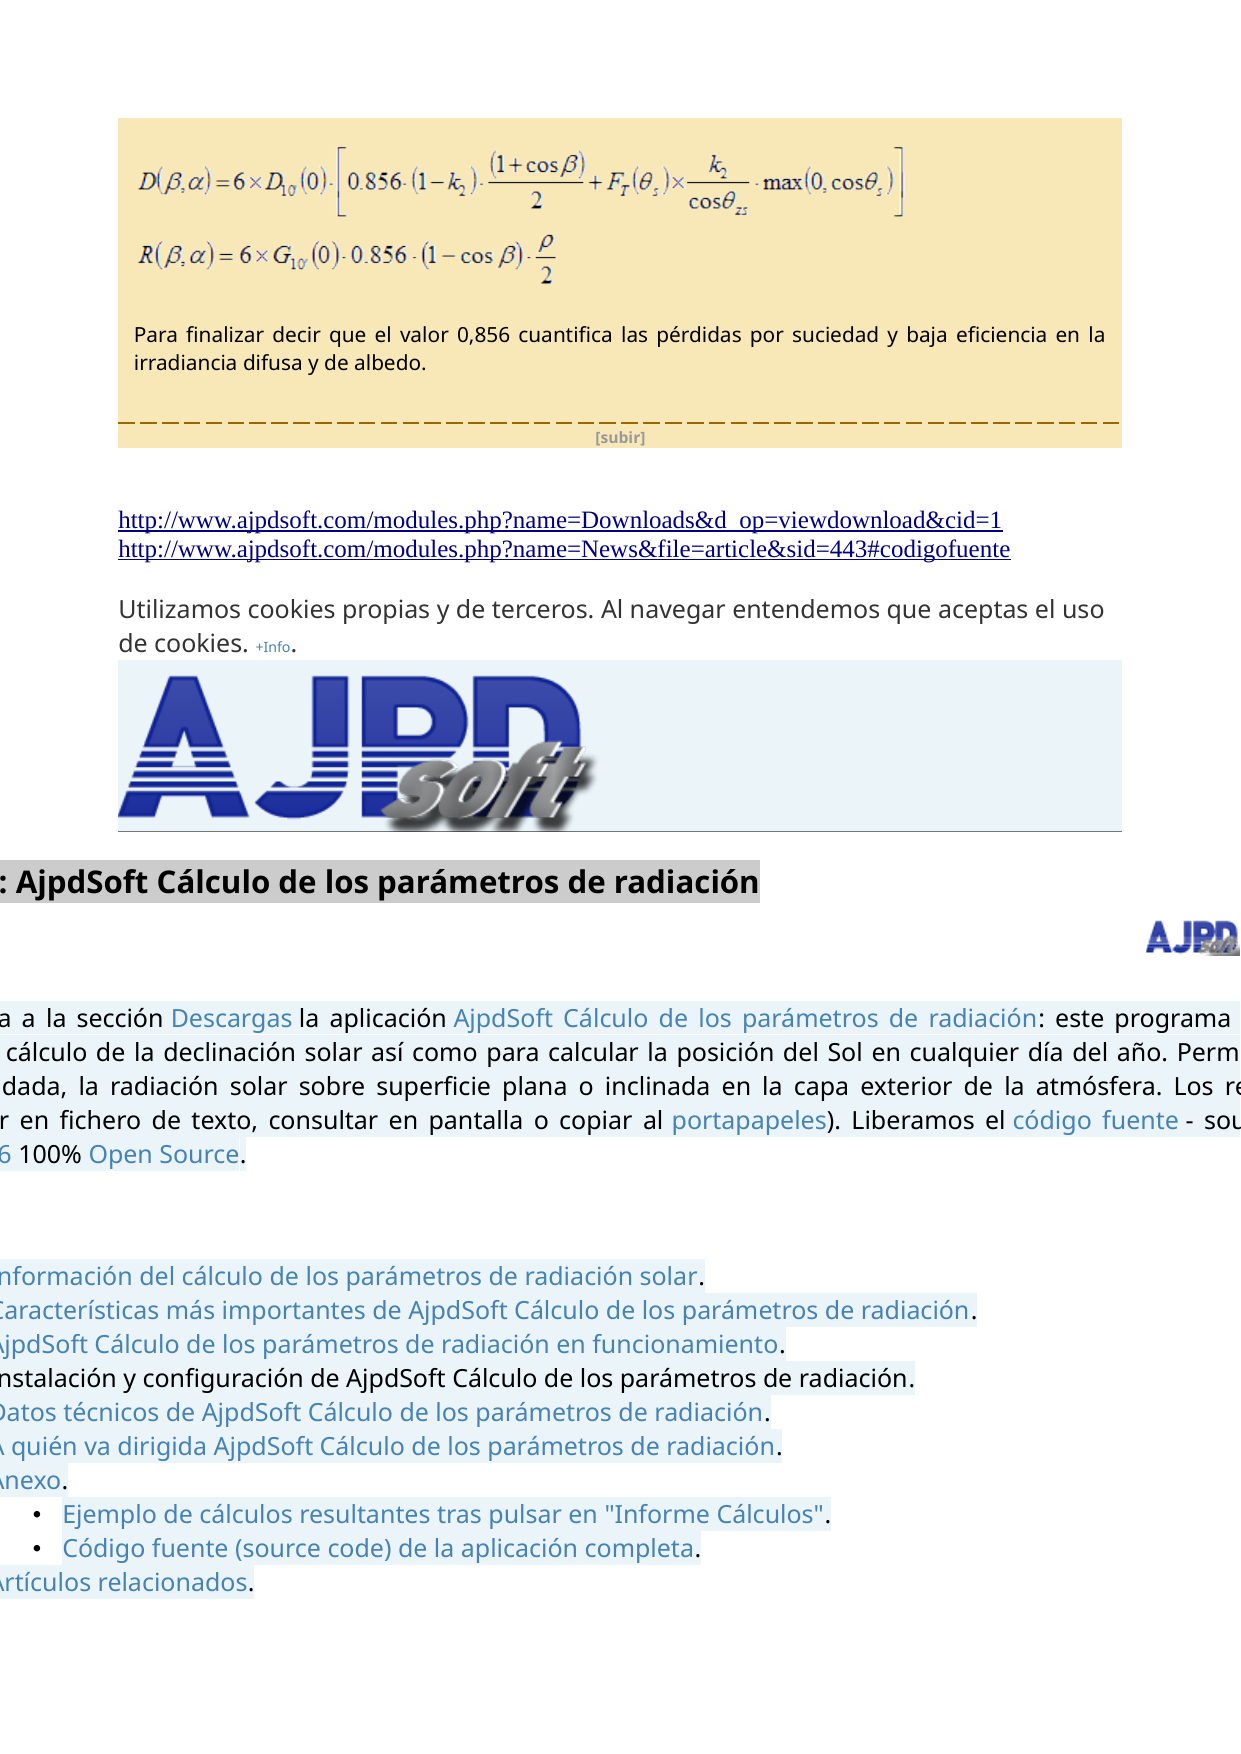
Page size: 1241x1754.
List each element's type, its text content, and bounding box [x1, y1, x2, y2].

text http://www.ajpdsoft.com/modules.php?name=News&file=article&sid=443#codigofuente [118, 534, 1122, 563]
table_header [600, 660, 1122, 831]
table_header Para poder definir la radiación global hay que conocer previamente, cada una de sus componentes: - Radiación Directa (B) - Radiación Difusa (D) - Radiación Albedo (R) A la suma de estas tres componentes se le llama Radiación Global (G). Para realizar el procedimiento de cálculo de la radiación sobre la superficie inclinada cada día del mes en estudio, se calculan los siguientes parámetros: Declinación solar en radianes; siendo d, el día central de cada mes: Distancia sol – tierra: Ángulo de puesta de sol en radianes: HIRRADIACIÓN EXTRATERRESTRE SOBRE UNA SUPERFICIE HORIZONTAL: Para calcular las distintas componentes de la radiación solar es necesario conocer la irradiación sobre superficie horizontal extraterrestre. La irradiación a lo largo de un día se expresa como: Donde B0 = 1367 W/m2 es una constantete solar. RADIACIÓN GLOBAL HORIZONTAL: La determinación de la radiación global se aborda a partir del cálculo de la radiación horizontal directa y difusa, tomando los datos de partida Gdm(0), el índice de claridad (KT) y la fracción difusa (KD). Se define el índice de claridad (KT) como la relación entre la radiación global y la radiación extraterrestre: Por otra parte Page propuso, para valores diarios medios mensuales la relación entre la fracción difusa de la radiación sobre superficie inclinada y el índice de claridad: La correlación entre la irradiancia horizontal (Gd(0)) y la fracción difusa (Kd(0)), se expresa: IRRADIANCIA HORARIA A PARTIR DE LA RADIACIÓN DIARIA: A partir de los valores diarios medios de radiación directa y difusa, se pueden obtener valores horarios medios de radiación directa y difusa, gracias a unos factores de conversión puestos de manifiesto por Lui y Jordan. Estos factores se expresan de la siguiente forma: Siendo T la longitud del día, y dado que los datos son tomados en intervalos de diez minutos, T =144) Los motivos por los que se ha elegido una escala temporal de diez minutos son que dicha escala genera un buen compromiso entre resolución y tiempo de cálculo y que coincide con el período de almacenamiento recomendado por el JRC de los parámetros registrados en la monitorización analítica de los SFCR. A su vez las componentes de la radiación global y difusa se expresan: RADIACIÓN SOBRE SUPERFICIE ARBRITARIAMENTE ORIENTADA: Dado que la mayoría de los receptores solares trabajan con cierta inclinación, es necesario abordar los cálculos de las diferentes componentes de la irradiación horaria sobre superficie inclinada. Conociendo las componentes de la radiación solar sobre superficie horizontal, se pueden calcular las componentes de la radiación sobre superficie inclinada. Para ello se ha de tratar por separado cada una de sus componentes, la irradiancia Directa B(b,a), la Difusa D(b,a) y la de Albedo R(b,a). A partir de estas componentes sólo hay que sumarlas para obtener la irradiancia global G(b,a). La irradiancia directa se calcula a partir de la irradiancia directa sobre superficie horizontal. siendo: : la distancia cenital o ángulo formado por la normal a la superficie y el radiovector Sol – Tierra en ese punto (radianes) y : el ángulo de incidencia solar o ángulo normal a la superficie y el radiovector Sol – Tierra en ese punto (radianes). La irradiancia difusa sobre superficie inclinada está relacionada con la distribución de la radiancia sobre la esfera celeste. Otros factores que influyen son la latitud del lugar (f), los ángulos de acimut (a) e inclinación de la superficie, así como la existencia de nubes en el cielo. Este tipo de radiación es muy variable por lo que para su cálculo exacto sobre superficie inclinada, es necesario el conocimiento previo de la distribución de la irradiancia del cielo. El modelo utilizado para aproximar el cálculo es el siguiente: La irradiancia de Albedo, tiene una contribución muy pequeña y se puede calcular por la fórmula: considerando la reflectividad del suelo es r = 0,2 Apartir de estas tres componentes la radiación global se define como: EFECTOS DEL ANGULO DE INCIDENCIA: La transmitancia de los materiales depende del ángulo de incidencia de la radiación, por lo que la eficiencia de éstos se ve afectada por la posición relativa de su superficie con respecto del Sol. A cada ángulo de incidencia se asocia una cierta pérdida por reflexión. También, la suciedad y la baja eficiencia de los módulos con bajas irradiancias son causas de la reducción de la irradiancia directa y difusa que incide sobre el módulo fotovoltaico, debido a las pérdidas por Fresnel. Esta reducción viene cuantificado por el factor de transmitancia definido: Y el coeficiente de anisotropía que se define como: Así las componentes de la radiación se ven modificadas de la manera siguiente: Para finalizar decir que el valor 0,856 cuantifica las pérdidas por suciedad y baja eficiencia en la irradiancia difusa y de albedo. [118, 118, 1122, 422]
table_header Delphi: AjpdSoft Cálculo de los parámetros de radiación Añadida a la sección Descargas la aplicación AjpdSoft Cálculo de los parámetros de radiación: este programa ha sido desarrollado para el cálculo de la declinación solar así como para calcular la posición del Sol en cualquier día del año. Permite calcular, para una latitud dada, la radiación solar sobre superficie plana o inclinada en la capa exterior de la atmósfera. Los resultados se pueden guardar en fichero de texto, consultar en pantalla o copiar al portapapeles). Liberamos el código fuente - source code en Borland Delphi 6 100% Open Source. Información del cálculo de los parámetros de radiación solar. Características más importantes de AjpdSoft Cálculo de los parámetros de radiación. AjpdSoft Cálculo de los parámetros de radiación en funcionamiento. Instalación y configuración de AjpdSoft Cálculo de los parámetros de radiación. Datos técnicos de AjpdSoft Cálculo de los parámetros de radiación. A quién va dirigida AjpdSoft Cálculo de los parámetros de radiación. Anexo. Ejemplo de cálculos resultantes tras pulsar en "Informe Cálculos". Código fuente (source code) de la aplicación completa. Artículos relacionados. Créditos. Información del cálculo de los parámetros de radiación solar Con el programa pueden obtener datos de radiación para cualquier día del año. Se ha de introducir la latitud del lugar del que se quieren obtener dichos datos, así como la inclinación de la superficie si es que la tuviera, y el día que del que se quiere obtener los resultados. Pulsando el botón Calcular una vez introducidos los datos se obtendrá la DECLINACIÓN SOLAR proveniente de la expresión propuesta por Spencer: De la posición del Sol, los datos obtenidos hacen referencia a la siguiente figura: α es la altura solar. Ψ es el azimut. θz es el ángulo cenital. W, es el ángulo solar y corresponde a la trayectoria del sol, 0º al mediodía. La hora del lugar será aproximadamente una hora más en verano y dos en invierno de la hora solar. La radiación solar en el espacio se mide en valor diario medio resultante de la expresión donde Isc es la constante solar y E0, la corrección de la órbita de la tierra: Con el programa también se obtiene el valor de radiación difusa a partir de datos mensuales de radiación global. El programa incluye los datos de tres localidades y se usa para ello el índice de transparencia diario, que relaciona estas radiaciones, (Kd=Gd/Ids) y se aplica la correlación del Método de Page: D/G=1.00-1.13Kd. Características más importantes de AjpdSoft Cálculo de los parámetros de radiación Aplicación de muy sencillo manejo, muy fácil e intuitiva, todas las opciones están en una misma ventana. La aplicación ha sido desarrollada en el lenguaje de programación Borland Delphi 6. No necesita instalación, es suficiente con ejecutar el fichero calculosradiacion.exe. Calcula la declinación solar, posición del Sol en cualquier día del año, calcula la radiación solar sobre superficie plana y sobre superficie inclinada. Muestra gráficas de los valores medios mensuales de radiación difusa y global de las localidades elegidas. Muestra los cálculos obtenidos en pantalla y permite guardarlos en fichero de texto. AjpdSoft Cálculo de los parámetros de radiación en funcionamiento Esta aplicación o programa informático permite calcular la declinación solar según la posición del Sol en cualquier día del año. Se obtiene así mismo para una latitud dada (gadros, minutos y segundos) la radiación solar sobre una superficie plana en la capa exterior de la atmósfera, medida en vatios hora por metro cuadrado. También puede calcular la radiación para una superficie inclinada (según los grados de inclinación). AjpdSoft Cálculo de los parámetros de radiación calcula, para una hora solar dada, la posición del sol según sus ángulos. La aplicación incluye los datos de los valores emdios mensuales de radiación difusa para tres localidades de las que se disponen datos de radiación global: Almería, Madrid y Santander. Calcula para estas localidades la componente difusa de dicha radiación, basado en el Método de Page, y en función de la radiación total que se recibe para esas localidades, de donde dichas radiaciones extraterrestres se han calculado con el propio programa. En primer lugar, para introducir los datos conocidos marcaremos el chec "Introducir Datos", introduciremos latitud norte (que la aplicación podrá calcular automáticamente en función de los grados, minutos y segundos), los grados de inclinación, el día del año (podremos obtener los días automáticamente para determinadas fechas: Solsticio de Verano: el 21 de junio (día 172 en fecha juliana). Equinoccio de Otoño: el 23 de septiembre (día 266 en fecha juliana). Solsticio de Invierno: el 21 de diciembre (día 355 en fecha juliana). Equinoccio de Primavera: el 31 de marzo (día 80 en fecha juliana). O bien pulsamos los botones para cada uno de estos días del año o bien pulsamos en el desplegable del calendario y seleccionamos el día que deseemos, pulsaremos el botón "Añadir Fecha Indicada" para calcular el día del año de la fecha indicada (fecha juliana). Una vez introducidos los datos conocidos pulsaremos "Calcular" para que la aplicación realice los cálculos automáticos de: declinación en grados, altura solar al mediodía, ángulo cenital, ángulo de salida del sol, salida para superficie inclinada, amanecer, duración del día, anochecer, radiación solar diaria extraterreste (Mh/m2), radiación diaria sobre la superficie inclinada (Wh/m2): Seleccionando en "Valores demdios mensuales de radiación difusa" la localidad (Almería, Madrid o Santander) y pulsando en "Hallar" la aplicación calculará los valores medios de radiación difusa por cada mes: Pulsando el botón "Mostrar gráfica" podremos ver una gráfica comparativa de según los distintos valores de radiación media mensual tanto global cómo difusa por localidad: La aplicación permite exportar el gráfico a bmp (imagen), mostrar una vista previa para seleccionar las opciones antes de la impresión (impresora, márgenes, posición, etc.) o imprimirlo directamente en la impresora predeterminada. En "Posición del Sol", introduciendo la hora, los minutos y los segundos, la aplicación calculará el ángulo horario, el azimut y la altura solar: Pulsando en el botón "Informe Cálculos" podremos ver los cálculos realizados en el cuadro de texto para copiarlos al portapapeles o bien, pulsando en el botón "Guardar Informe" podremos guardarlos en fichero de texto: Seleccionando una carpeta y un nombre de fichero se guardarán los datos de los cálculos de radiación: Ejemplo de cálculos resultantes tras pulsar en "Informe Cálculos". Instalación y configuración de AjpdSoft Cálculo de los parámetros de radiación Podéis descargar el programa con el código fuente (freeware, gratuito) desde esta URL: Descarga gratuita (freeware) de AjpdSoft Cálculo de los parámetros de radiación Para el correcto funcionamiento sólo es necesario el fichero calculosradiacion.exe, el resto de ficheros corresponden al código fuente y no son necesarios para su ejecución. La aplicación no necesita instalación, el fichero calculosradiacion.exe se puede ejecutar directamente. Datos técnicos de AjpdSoft Cálculo de los parámetros de radiación Esta aplicación ha sido desarrollada en el lenguaje de programación Borland Delphi 6. Guarda los cálculos realizados en un fichero de texto plano sin formato (txt). Si eres desarrollador de software y te has registrado en nuestra web (si aún no te has registrado puedes hacerlo desde aquí gratuitamente) puedes descargar el código fuente 100% Open Source (completo y totalmente gratuito) en Borland (ahora Codegear) Delphi 6: AjpdSoft Cálculo de los parámetros de radiación (Código fuente Open Source en Borland Delphi 6) AjpdSoft Cálculo de los parámetros de radiación ha sido testeada y funciona correctamente en equipos con sistemas operativos: Windows 98, Windows XP, Windows 2000 Server, Windows Server 2003, Windows Vista y Windows Seven (7). A quién va dirigida AjpdSoft Cálculo de los parámetros de radiación La aplicación va dirigida a ingenieros y trabajadores que quieran montar placas solares, permite calcular determinados parámetros útiles para el correcto montaje de las placas solares. Anexo Ejemplo de cálculos resultantes tras pulsar en "Informe Cálculos": IMFORME DE CÁLCULOS: FECHA: 25/12/2009 Número de día del año: 359 Latitud del lugar: 3.06806 Grados Latitud Norte Superficie plana y superficie inclinada 2 grados Declinación del día -23.398 grados ALTURA SOLAR AL MEDIODIA: 63.534 GRADOS Ángulo cenital: 26.466 grados ÁNGULO DE SALIDA DEL SOL: 88.671 GRADOS Salida sol para superfie inclinada: 88.671 grados AMANECER: 6.09 Horas antes del mediodía DURACIÓN DEL DÍA: 11.82 Horas ANOCHECER: 17.91 Horas desde el mediodía Radiación solar diaria extraterrestre de 9530.39 Wh/m2 Radiación solar diaria extraterrestre sobre superficie inclinada de 9774.15 Wh/m2 Código fuente (source code) de la aplicación completa: unit radiacion; {$R WinXP.res} interface uses Windows, Messages, SysUtils, Variants, Classes, Graphics, Controls, Forms, Dialogs,shellapi, StdCtrls, ComCtrls, Buttons, dateutils, ExtCtrls, Math, jpeg, series, ThemeMgr; type TF_Radiacion = class(TForm) Notas: TPageControl; TabSheet1: TTabSheet; TabSheet2: TTabSheet; gb_Radiacion: TGroupBox; Label1: TLabel; Label2: TLabel; Label3: TLabel; Label4: TLabel; Label5: TLabel; Label6: TLabel; Label7: TLabel; Label9: TLabel; Label10: TLabel; Label11: TLabel; Label12: TLabel; Label13: TLabel; Label14: TLabel; Label15: TLabel; Label8: TLabel; Label16: TLabel; E_1: TEdit; E_2: TEdit; E_3: TEdit; E_4: TEdit; E_5: TEdit; E_6: TEdit; E_12: TEdit; E_11: TEdit; E_10: TEdit; E_9: TEdit; E_8: TEdit; E_7: TEdit; E_24: TEdit; E_23: TEdit; E_22: TEdit; E_21: TEdit; E_20: TEdit; E_19: TEdit; RB_almeria: TRadioButton; RB_madrid: TRadioButton; RB_santander: TRadioButton; Button1: TButton; E_18: TEdit; E_17: TEdit; E_16: TEdit; E_15: TEdit; E_14: TEdit; E_13: TEdit; B_informe: TButton; B_Guardar: TButton; B_salir: TButton; M_resultados: TMemo; GB_datos: TGroupBox; B_calcular: TButton; P_fecha: TPanel; L_dia: TLabel; E_numeroDedia: TEdit; DTP_fecha: TDateTimePicker; B_anadirFecha: TButton; B_solsticioVerano: TButton; B_equinoccioOtono: TButton; B_SolsticioInvierno: TButton; B_EquinoccioPrimavera: TButton; P_latitud: TPanel; LE_Latitud: TLabeledEdit; LE_grados: TLabeledEdit; LE_minutos: TLabeledEdit; LE_Segundos: TLabeledEdit; CB_grados: TCheckBox; B_convertirLatitud: TButton; LE_Inclinacion: TLabeledEdit; CB_datos: TCheckBox; P_resultados: TGroupBox; L_alturaSolar: TLabel; L_alturaCenital: TLabel; L_resultado: TLabel; L_angulosalidaSol: TLabel; L_DuracionDia: TLabel; L_fecha: TLabel; L_horaSalidaSol: TLabel; L_horaPuestasol: TLabel; L_anguloSalidaInclinada: TLabel; L_radiacionInclinada: TLabel; L_radiacionExtra: TLabel; E_declinacion: TEdit; E_radiacionInclinada: TEdit; E_radiacion: TEdit; GB_posicionSol: TGroupBox; L_azimut: TLabel; L_alturaDelSol: TLabel; L_anguloSolar: TLabel; L_segundos: TLabel; L_hora: TLabel; L_minutos: TLabel; E_segundos: TEdit; CB_posicionDelSol: TCheckBox; B_Posicion: TButton; LE_azimut: TLabeledEdit; LE_alturaSolar: TLabeledEdit; LE_anguloSolar: TLabeledEdit; E_Hora: TEdit; E_minutos: TEdit; SaveDialog1: TSaveDialog; Image1: TImage; Image2: TImage; btGrafica: TButton; LWEB: TLabel; ThemeManager1: TThemeManager; procedure B_calcularClick(Sender: TObject); procedure CB_gradosClick(Sender: TObject); procedure B_convertirLatitudClick(Sender: TObject); procedure CB_datosClick(Sender: TObject); procedure B_anadirFechaClick(Sender: TObject); procedure B_solsticioVeranoClick(Sender: TObject); procedure FormCreate(Sender: TObject); procedure B_equinoccioOtonoClick(Sender: TObject); procedure B_SolsticioInviernoClick(Sender: TObject); procedure B_EquinoccioPrimaveraClick(Sender: TObject); procedure CB_posicionDelSolClick(Sender: TObject); procedure B_PosicionClick(Sender: TObject); procedure Button1Click(Sender: TObject); procedure RB_almeriaClick(Sender: TObject); procedure RB_madridClick(Sender: TObject); procedure RB_santanderClick(Sender: TObject); procedure B_salirClick(Sender: TObject); procedure B_informeClick(Sender: TObject); procedure B_GuardarClick(Sender: TObject); procedure btGraficaClick(Sender: TObject); procedure LWEBClick(Sender: TObject); private { Private declarations } public { Public declarations } end; var F_Radiacion: TF_Radiacion; implementation uses grafica; {$R *.dfm} procedure TF_Radiacion.B_calcularClick(Sender: TObject); var i,j,k,di,numerodeldia : integer; t,de,dec,w,l,Lrad,wgrad,DurDia,alfa,alfaGrad,altCen,salSol,finSol,beta,w2, w2grad,betaRad, E0,Iod,Iod2: real; declinacion,anguloSolar,angulosolargrados,duracionDia,alturaSol, alturaCenital,salidaSolar,puestasol,AngulosolarInclinacion,radiaciondiaria, radiacionDiariaInclinada : string; begin val(LE_Latitud.text,l,i); val(E_numeroDedia.Text,di,j); val(LE_Inclinacion.text,beta,k); if (i<>0) or (j<>0) or (k<>0) then begin if i<>0 then begin showmessage('Introduzca correctamente la latitud del lugar'); LE_Latitud.clear; LE_Latitud.setfocus; end; if j<>0 then begin Showmessage('Introduzca el día del año deseado'); B_anadirFecha.setfocus; end; if k<>0 then begin showmessage('Introduzca un valor correcto'); LE_Inclinacion.setfocus; end; end else begin if (l>90) or (l<0) then begin showmessage('El valor de latitud ha de estar comprendido entre 0º y 90º'); LE_Latitud.Clear; LE_Latitud.setfocus; end else begin B_informe.Enabled := true; numerodeldia := dayoftheyear(DTP_fecha.date); E_numeroDedia.text := inttostr(numerodeldia); L_fecha.caption := 'FECHA: '+datetostr(dtp_fecha.DateTime); t := 2*pi*((di-1)/365); //es el número de día del año de := 0.006918-0.399912*cos(t)+0.070257*sin(t)-0.006758*cos(2*t)+0.000907*sin(2*t) -0.002697*cos(3*t)+0.00148*sin(3*t); // da el valor de la declinacion en el día pedido dec := de*(180/pi); // pasa de radianes a grados str(dec:6:3,declinacion); E_declinacion.Text := declinacion; CB_posicionDelSol.Enabled := true; B_calcular.setfocus; Lrad := ((l*pi)/180); //pone la latitud en radianes w := arcCos(-tan(Lrad)*tan(de)); //angulo solar para la salida del sol cuando alfa = 0 wgrad := w*180/pi; // pone el ángulo de salida del sol en grados str(w:6:3,angulosolar); str(wgrad:6:3,angulosolargrados); L_angulosalidaSol.Caption := 'ÁNGULO DE SALIDA DEL SOL: '+ anguloSolarGrados+' GRADOS'; if (beta<0) or (beta>90) then begin showmessage('La inclinación ha de estar comprendida entre 0 y 90 grados'); LE_Inclinacion.text := '0'; end; betaRad := (beta*pi)/180; w2 := arcCos(-tan(Lrad-betaRad)*tan(de)); //angulo de salida para una superficie inclinada w2grad :=w2*180/pi; str(w2grad:6:3,AngulosolarInclinacion); if (w2 <= w) then // El angulo de salida para sup. inclinada será el mínimo entre w2 y w L_anguloSalidaInclinada.Caption := 'Salida para superfie inclinada: ' + anguloSolarInclinacion+' grados'; if (w2 > w) then L_anguloSalidaInclinada.Caption := 'Salida sol para superfie inclinada: '+ anguloSolarGrados+' grados'; Durdia := (wgrad*2)/15; //duración de un día, 2veces el ángulo salida del sol entre 15 grados que dura cada hora str(durdia:6:2,duracionDia); L_DuracionDia.caption := 'DURACIÓN DEL DÍA: '+duracionDia+' Horas'; SalSol := 12-(durDia/2); str(salsol:6:2,salidaSolar); L_horaSalidaSol.caption := 'AMANECER: '+salidasolar+' Hora Solar'; finSol:= 12+(durDia/2); str(finsol:6:2,puestaSol); L_horaPuestaSol.caption := 'ANOCHECER: '+puestasol+' Hora Solar'; alfa := arcSin(sin(Lrad)*sin(de)+cos(Lrad)*cos(de)*1); //altura solar al mediodía, cosw=1 alfaGrad := alfa*180/pi; str(alfagrad:8:3,alturaSol); L_alturaSolar.Caption := 'ALTURA SOLAR AL MEDIODIA: '+alturaSol+' GRADOS'; altCen := 90-alfaGrad; //el ángulo cenital es complementario de la altura solar str(altCen:8:3,alturacenital); L_alturaCenital.Caption := 'Ángulo cenital: '+alturaCenital+' grados'; E0 := 1+0.03333*cos(2*pi*numerodeldia/365); //radiación global diaria exterior de la admosfera. Iod := (24/pi)*1367*E0*(w*sin(de)*sin(Lrad)+cos(de)*cos(Lrad)*sin(w)); str(Iod:6:2,radiaciondiaria); E_radiacion.text := radiaciondiaria; if (w2 <= w) then //para superficie inclinada se usa el mínimo entre w y w2 Iod2 := (24/pi)*1367*E0*(w2*sin(de)*sin(Lrad-betaRad)+cos(de)*cos(Lrad-betaRad)*sin(w2)); str(Iod2:6:2,radiacionDiariaInclinada); E_radiacionInclinada.text := radiacionDiariaInclinada; if (w2 > w) then Iod2 := (24/pi)*1367*E0*(w*sin(de)*sin(Lrad-betaRad)+cos(de)*cos(Lrad-betaRad)*sin(w)); str(Iod2:6:2,radiacionDiariaInclinada); E_radiacionInclinada.text := radiacionDiariaInclinada; end; end; end; procedure TF_Radiacion.CB_gradosClick(Sender: TObject); begin If CB_grados.checked then begin LE_Latitud.clear; LE_grados.enabled := true; LE_grados.setfocus; LE_minutos.enabled := true; LE_Segundos.enabled := true; B_convertirlatitud.Enabled := true; end else begin LE_grados.enabled := false; LE_minutos.enabled := false; LE_Segundos.enabled := false; B_convertirlatitud.Enabled := false; LE_grados.clear; LE_minutos.clear; LE_Segundos.clear; end; end; procedure TF_Radiacion.B_convertirLatitudClick(Sender: TObject); var g,s,m : integer; r : real; resultado : string; i,j,k : integer; begin val(LE_grados.text,g,i); val(LE_minutos.text,m,j); val(LE_Segundos.Text,s,k); if (i<>0) or (j<>0) or (k<>0) then begin showmessage('Introduzca valores válidos'); LE_grados.setfocus; end else begin r := g+(m/60)+(s/3600); str(r:8:5,resultado); LE_Latitud.Text := resultado; end; end; procedure TF_Radiacion.CB_datosClick(Sender: TObject); begin If CB_datos.checked then begin LE_Inclinacion.Enabled := true; B_calcular.Enabled := true; CB_grados.enabled := true; LE_Latitud.enabled := true; L_dia.Enabled := true; DTP_fecha.enabled := true; B_anadirFecha.enabled := true; B_solsticioVerano.enabled := true; B_SolsticioInvierno.enabled := true; B_equinoccioOtono.enabled := true; B_EquinoccioPrimavera.enabled := true; end else begin LE_Inclinacion.enabled := false; B_calcular.Enabled := false; CB_grados.enabled := false; LE_Latitud.enabled := false; DTP_fecha.enabled := false; B_anadirFecha.enabled := false; B_solsticioVerano.enabled := false; B_SolsticioInvierno.enabled := false; B_equinoccioOtono.enabled := false; B_EquinoccioPrimavera.enabled := false; CB_posicionDelSol.enabled := false; L_dia.Enabled := false; CB_posicionDelSol.Checked := false; end; end; procedure TF_Radiacion.B_anadirFechaClick(Sender: TObject); var dia : TDatetime; d : integer; begin dia := DTP_fecha.date; d := DayOfTheYear(dia); E_numeroDedia.Text := inttostr(d); B_calcular.setfocus; end; procedure TF_Radiacion.B_solsticioVeranoClick(Sender: TObject); var solsticioVer : TDatetime; d : integer; begin solsticioVer := strtodate('21/06/2009'); DTP_fecha.date := solsticioVer; d := dayoftheyear(solsticioVer); E_numeroDedia.Text := inttostr(d); end; procedure TF_Radiacion.FormCreate(Sender: TObject); begin DTP_fecha.date := now; end; procedure TF_Radiacion.B_equinoccioOtonoClick(Sender: TObject); var equinoccioOto : TDatetime; d : integer; begin equinoccioOto := strtodate('23/09/2009'); DTP_fecha.date := equinoccioOto; d := dayoftheyear(equinoccioOto); E_numeroDedia.Text := inttostr(d); end; procedure TF_Radiacion.B_SolsticioInviernoClick(Sender: TObject); var solsticioInv : TDatetime; d : integer; begin solsticioInv := strtodate('21/12/2009'); DTP_fecha.date := solsticioInv; d := dayoftheyear(solsticioInv); E_numeroDedia.Text := inttostr(d); end; procedure TF_Radiacion.B_EquinoccioPrimaveraClick(Sender: TObject); var equinoccioPri : TDatetime; d : integer; begin equinoccioPri := strtodate('21/03/2009'); DTP_fecha.date := equinoccioPri; d := dayoftheyear(equinoccioPri); E_numeroDedia.Text := inttostr(d); end; procedure TF_Radiacion.CB_posicionDelSolClick(Sender: TObject); begin if CB_posicionDelSol.Checked then begin B_Posicion.enabled := true; E_segundos.enabled := true; E_hora.enabled := true; E_minutos.enabled := true; L_azimut.Enabled := true; L_alturaDelSol.enabled := true; L_anguloSolar.enabled:= true; L_segundos.Enabled := true; L_hora.Enabled := true; L_minutos.Enabled := true; E_Hora.setfocus; end else begin E_Hora.enabled := false; E_segundos.enabled := false; E_minutos.enabled := false; B_Posicion.enabled := false; L_segundos.Enabled := false; L_azimut.Enabled := false; L_alturaDelSol.enabled := false; L_anguloSolar.enabled := false; L_hora.Enabled := false; L_minutos.Enabled := false; end; end; procedure TF_Radiacion.B_PosicionClick(Sender: TObject); var h,m,s,hs,w,wgrad,alfa,alfaGrad,L,Lrad,de,deRad,azi,aziGrad : real; i,j,k: integer; angulosolar,azimut,alturaSolar : string; begin val(E_Hora.text,h,i); val(E_minutos.text,m,j); val(E_segundos.text,s,k); if (i<>0) or (j<>0) or (k<>0) then begin showmessage('Introduzca valores horarios correctos'); E_hora.setfocus; end else begin if (E_declinacion.text = '') then begin showmessage('Debe introducir el día en que desea calcular la posicion del sol'); B_anadirFecha.SetFocus; end else begin if (h<0) or (h>23) or (m<0)or (m>59) or (s<0) or (s>59) then begin showmessage('Introduzca valores adecuados: hora entre 0 y 23; '+ 'minutos y segundos entre 0 y 59'); E_hora.SetFocus; end else begin Hs := h+m/60+s/3600; // nos da la hora solar en decimal w := (hs-12)*pi/12; // ángulo solar en radianes wgrad := (hs-12)*180/12; // ángulo solar en grados: 1 hora = 15 grados str(wgrad:6:2,angulosolar); LE_anguloSolar.Text := angulosolar; val(E_declinacion.text,de,i); // coge el valor de la declinacion para ese día val(LE_Latitud.text,l,i); // coge el valor de la latidud del lugar Lrad := l*pi/180; // latitud en radianes DeRad := de*pi/180; // declinacion en radianes //calcula altura solar a cualquier hora alfa := arcSin(sin(Lrad)*sin(DeRad)+cos(Lrad)*cos(DeRad)*cos(w)); alfaGrad := alfa*180/pi; str(alfagrad:8:3,alturaSolar); LE_alturaSolar.Text := alturaSolar; if (Hs = 12) then LE_azimut.text := '0.00' else begin // calcula el azimut en radianes Azi := arcCos((sin(alfa)*sin(LRad)-sin(deRad))/(cos(alfa)*cos(LRad))); AziGrad := azi*180/pi; // azimut en grados str(azigrad:6:2,azimut); LE_azimut.text := azimut; end; end; end; end; end; procedure TF_Radiacion.Button1Click(Sender: TObject); var e,f,m,a,ma,j,ju,ag,s,o,n,di,e2,f2,m2,a2,ma2,j2,ju2,ag2,s2,o2,n2,di2, k1,k2,k3,k4,k5,k6,k7,k8,k9,k19,k10,k11,k12,d1,d2,d3,d4,d5,d6,d7,d8,d9,d10,d11,d12 : real; begin if RB_almeria.Checked then begin e := 2800; //valores medios mensuales de radiacion global E_1.text := floattostr(e); f := 3600; E_2.text := floattostr(f); m := 5100; E_3.Text := floattostr(m); a := 5700; E_4.Text := floattostr(a); ma := 6600; E_5.text := floattostr(ma); j := 7200; E_6.text := floattostr(j); ju := 7100; E_7.text := floattostr(ju); ag := 6500; E_8.text := floattostr(ag); s := 5500; E_9.text := floattostr(s); o := 4200; E_10.text:= floattostr(o); n := 3000; E_11.text := floattostr(n); di := 2500; E_12.text := floattostr(di); e2 := 4700; //valores de radiacion en la atmosfera para el día 15 de cada mes f2 := 6204; m2 := 8014; a2 := 9851; ma2 := 11064; j2 := 11585; ju2 := 11364; ag2 := 10420; s2 := 8846; o2 := 6971; n2 := 5211; di2 := 4338; k1 := e/e2; // k es el cociente entre radiacion global y la extraterrestre: k=Go/Ioc k2 := f/f2; k3 := m/m2; k4 := a/a2; k5 := ma/ma2; k6 := j/j2; k7 := ju/ju2; k8 := ag/ag2; k9 := s/s2; k10 := o/o2; k11 := n/n2; k12 := di/di2; D1 := e*(1-1.13*k1); // se halla el valor de la radiacion difusa por el método de Page E_13.Text := floattostr(d1); D2 := f*(1-1.13*k2); E_14.Text := floattostr(d2); D3 := m*(1-1.13*k3); E_15.Text := floattostr(d3); D4 := a*(1-1.13*k4); E_16.Text := floattostr(d4); D5 := ma*(1-1.13*k5); E_17.Text := floattostr(d5); D6 := j*(1-1.13*k6); E_18.Text := floattostr(d6); D7 := ju*(1-1.13*k7); E_19.Text := floattostr(d7); D8 := ag*(1-1.13*k8); E_20.Text := floattostr(d8); D9 := s*(1-1.13*k9); E_21.Text := floattostr(d9); D10 := o*(1-1.13*k10); E_22.Text := floattostr(d10); D11 := n*(1-1.13*k11); E_23.Text := floattostr(d11); D12 := di*(1-1.13*k12); E_24.Text := floattostr(d12); end; if RB_madrid.Checked then begin e := 2000; //valores medios mensuales de radiacion global E_1.text := floattostr(e); f := 2900; E_2.text := floattostr(f); m := 4300; E_3.Text := floattostr(m); a := 5400; E_4.Text := floattostr(a); ma := 6500; E_5.text := floattostr(ma); j := 7300; E_6.text := floattostr(j); ju := 7600; E_7.text := floattostr(ju); ag := 6700; E_8.text := floattostr(ag); s := 5300; E_9.text := floattostr(s); o := 3600; E_10.text:= floattostr(o); n := 2400; E_11.text := floattostr(n); di := 1800; E_12.text := floattostr(di); e2 := 4089; //valores de radiacion en la atmosfera para el día 15 de cada mes f2 := 5642; m2 := 7569; a2 := 9598; ma2 := 10995; j2 := 11620; ju2 := 11362; ag2 := 10261; s2 := 8490; o2 := 6460; n2 := 4615; di2 := 3222; k1 := e/e2; // k es el cociente entre radiacion global y la extraterrestre: k=Go/Ioc k2 := f/f2; k3 := m/m2; k4 := a/a2; k5 := ma/ma2; k6 := j/j2; k7 := ju/ju2; k8 := ag/ag2; k9 := s/s2; k10 := o/o2; k11 := n/n2; k12 := di/di2; D1 := e*(1-1.13*k1); // se halla el valor de la radiacion difusa por el método de Page E_13.Text := floattostr(d1); D2 := f*(1-1.13*k2); E_14.Text := floattostr(d2); D3 := m*(1-1.13*k3); E_15.Text := floattostr(d3); D4 := a*(1-1.13*k4); E_16.Text := floattostr(d4); D5 := ma*(1-1.13*k5); E_17.Text := floattostr(d5); D6 := j*(1-1.13*k6); E_18.Text := floattostr(d6); D7 := ju*(1-1.13*k7); E_19.Text := floattostr(d7); D8 := ag*(1-1.13*k8); E_20.Text := floattostr(d8); D9 := s*(1-1.13*k9); E_21.Text := floattostr(d9); D10 := o*(1-1.13*k10); E_22.Text := floattostr(d10); D11 := n*(1-1.13*k11); E_23.Text := floattostr(d11); D12 := di*(1-1.13*k12); E_24.Text := floattostr(d12); end; if RB_santander.Checked then begin e := 1300; //valores medios mensuales de radiacion global E_1.text := floattostr(e); f := 1900; E_2.text := floattostr(f); m := 2900; E_3.Text := floattostr(m); a := 3900; E_4.Text := floattostr(a); ma := 4500; E_5.text := floattostr(ma); j := 5100; E_6.text := floattostr(j); ju := 5200; E_7.text := floattostr(ju); ag := 4400; E_8.text := floattostr(ag); s := 3800; E_9.text := floattostr(s); o := 2400; E_10.text:= floattostr(o); n := 1600; E_11.text := floattostr(n); di := 1100; e2 := 3567; //valores de radiacion en la atmosfera para el día 15 de cada mes f2 := 5152; m2 := 7169; a2 := 9355; ma2 := 10911; j2 := 11627; ju2 := 11336; ag2 := 10099; s2 := 8163; o2 := 6008; n2 := 4103; di2 := 3200; k1 := e/e2; // k es el cociente entre radiacion global y la extraterrestre: k=Go/Ioc k2 := f/f2; k3 := m/m2; k4 := a/a2; k5 := ma/ma2; k6 := j/j2; k7 := ju/ju2; k8 := ag/ag2; k9 := s/s2; k10 := o/o2; k11 := n/n2; k12 := di/di2; D1 := e*(1-1.13*k1); // se halla el valor de la radiacion difusa por el método de Page E_13.Text := floattostr(d1); D2 := f*(1-1.13*k2); E_14.Text := floattostr(d2); D3 := m*(1-1.13*k3); E_15.Text := floattostr(d3); D4 := a*(1-1.13*k4); E_16.Text := floattostr(d4); D5 := ma*(1-1.13*k5); E_17.Text := floattostr(d5); D6 := j*(1-1.13*k6); E_18.Text := floattostr(d6); D7 := ju*(1-1.13*k7); E_19.Text := floattostr(d7); D8 := ag*(1-1.13*k8); E_20.Text := floattostr(d8); D9 := s*(1-1.13*k9); E_21.Text := floattostr(d9); D10 := o*(1-1.13*k10); E_22.Text := floattostr(d10); D11 := n*(1-1.13*k11); E_23.Text := floattostr(d11); D12 := di*(1-1.13*k12); E_24.Text := floattostr(d12); end; end; procedure TF_Radiacion.RB_almeriaClick(Sender: TObject); var e,f,m,a,ma,j,ju,ag,s,o,n,di : real; begin e := 2800; //valores medios mensuales de radiacion global E_1.text := floattostr(e); f := 3600; E_2.text := floattostr(f); m := 5100; E_3.Text := floattostr(m); a := 5700; E_4.Text := floattostr(a); ma := 6600; E_5.text := floattostr(ma); j := 7200; E_6.text := floattostr(j); ju := 7100; E_7.text := floattostr(ju); ag := 6500; E_8.text := floattostr(ag); s := 5500; E_9.text := floattostr(s); o := 4200; E_10.text:= floattostr(o); n := 3000; E_11.text := floattostr(n); di := 2500; E_12.text := floattostr(di); E_13.clear; E_14.clear; E_15.clear; E_16.clear; E_17.clear; E_18.clear; E_19.clear; E_20.clear; E_21.Clear; E_22.clear; E_23.Clear; E_24.Clear; end; procedure TF_Radiacion.RB_madridClick(Sender: TObject); var e,f,m,a,ma,j,ju,ag,s,o,n,di : real; begin e := 2000; //valores medios mensuales de radiacion global E_1.text := floattostr(e); f := 2900; E_2.text := floattostr(f); m := 4300; E_3.Text := floattostr(m); a := 5400; E_4.Text := floattostr(a); ma := 6500; E_5.text := floattostr(ma); j := 7300; E_6.text := floattostr(j); ju := 7600; E_7.text := floattostr(ju); ag := 6700; E_8.text := floattostr(ag); s := 5300; E_9.text := floattostr(s); o := 3600; E_10.text:= floattostr(o); n := 2400; E_11.text := floattostr(n); di := 1800; E_12.text := floattostr(di); E_13.clear; E_14.clear; E_15.clear; E_16.clear; E_17.clear; E_18.clear; E_19.clear; E_20.clear; E_21.Clear; E_22.clear; E_23.Clear; E_24.Clear; end; procedure TF_Radiacion.RB_santanderClick(Sender: TObject); var e,f,m,a,ma,j,ju,ag,s,o,n,di : real; begin e := 1300; //valores medios mensuales de radiacion global E_1.text := floattostr(e); f := 1900; E_2.text := floattostr(f); m := 2900; E_3.Text := floattostr(m); a := 3900; E_4.Text := floattostr(a); ma := 4500; E_5.text := floattostr(ma); j := 5100; E_6.text := floattostr(j); ju := 5200; E_7.text := floattostr(ju); ag := 4400; E_8.text := floattostr(ag); s := 3800; E_9.text := floattostr(s); o := 2400; E_10.text:= floattostr(o); n := 1600; E_11.text := floattostr(n); di := 1100; E_12.text := floattostr(di); E_13.clear; E_14.clear; E_15.clear; E_16.clear; E_17.clear; E_18.clear; E_19.clear; E_20.clear; E_21.Clear; E_22.clear; E_23.Clear; E_24.Clear; end; procedure TF_Radiacion.B_salirClick(Sender: TObject); begin Close; end; procedure TF_Radiacion.B_informeClick(Sender: TObject); begin M_resultados.lines.Add('IMFORME DE CÁLCULOS: '); M_resultados.lines.Add(''); M_resultados.lines.Add(L_fecha.caption); M_resultados.lines.Add('Número de día del año: '+E_numeroDedia.text); M_resultados.lines.Add('Latitud del lugar: '+LE_latitud.Text+' Grados Latitud Norte'); M_resultados.lines.Add('Superficie plana y superficie inclinada '+LE_Inclinacion.Text+' grados'); M_resultados.lines.Add('Declinación del día '+E_declinacion.text+' grados'); M_resultados.lines.Add(L_alturaSolar.caption); M_resultados.lines.Add(L_alturaCenital.caption); M_resultados.lines.Add(L_angulosalidaSol.caption); M_resultados.lines.Add(L_anguloSalidaInclinada.caption); M_resultados.lines.Add(L_horaSalidaSol.caption); M_resultados.lines.Add(L_DuracionDia.caption); M_resultados.lines.Add(L_horaPuestasol.caption); M_resultados.lines.Add('Radiación solar diaria extraterrestre de '+E_radiacion.Text+' Wh/m2'); M_resultados.lines.Add('Radiación solar diaria extraterrestre sobre superficie inclinada de ' + E_radiacionInclinada.text+' Wh/m2'); B_informe.Enabled := false; B_Guardar.enabled := true; end; procedure TF_Radiacion.B_GuardarClick(Sender: TObject); begin savedialog1.Title := 'Guardar cálculos realizados'; savedialog1.DefaultExt := 'txt'; savedialog1.filter := 'Archivos de texto (*.txt)|*.txt| Todos los archivos|*.*'; If savedialog1.execute then begin M_resultados.Lines.SaveToFile(savedialog1.filename); M_resultados.Clear; B_Guardar.enabled := false; end else showmessage('Los datos NO han sido salvados'); end; procedure TF_Radiacion.btGraficaClick(Sender: TObject); var serieG : TFastLineSeries; serieDifusa : TFastLineSeries; formulario : TformGrafica; begin if E_13.Text = '' then MessageDlg('Debe seleccionar la localidad y pulsar en "Hallar".', mtWarning, [mbok], 0) else begin formulario := TformGrafica.Create(Application); try formulario.cGrafico.Title.Text.Clear; if RB_almeria.Checked then formulario.cGrafico.Title.Text.Add ('Valores medios mensuales de radiación difusa de Almería'); if RB_madrid.Checked then formulario.cGrafico.Title.Text.Add ('Valores medios mensuales de radiación difusa de Madrid'); if RB_santander.Checked then formulario.cGrafico.Title.Text.Add ('Valores medios mensuales de radiación difusa de Santander'); formulario.cGrafico.LeftAxis.Title.Caption := 'Radiación (Wh/m2)'; serieG := TFastLineSeries.Create(Self); With serieG do begin ParentChart := formulario.cGrafico; Title := 'Global'; AddXY(1, StrToFloat(E_1.Text), 'Enero', clRed); AddXY(2, StrToFloat(E_2.Text), 'Febrero', clRed); AddXY(3, StrToFloat(E_3.Text), 'Marzo', clRed); AddXY(4, StrToFloat(E_4.Text), 'Abril', clRed); AddXY(5, StrToFloat(E_5.Text), 'Mayo', clRed); AddXY(6, StrToFloat(E_6.Text), 'Junio', clRed); AddXY(7, StrToFloat(E_7.Text), 'Julio', clRed); AddXY(8, StrToFloat(E_8.Text), 'Agosto', clRed); AddXY(9, StrToFloat(E_9.Text), 'Septiembre', clRed); AddXY(10, StrToFloat(E_10.Text), 'Octubre', clRed); AddXY(11, StrToFloat(E_11.Text), 'Noviembre', clRed); AddXY(12, StrToFloat(E_12.Text), 'Diciembre', clRed); end; serieDifusa := TFastLineSeries.Create(Self); With serieDifusa do begin ParentChart := formulario.cGrafico; Title := 'Difusa'; AddXY(1, StrToFloat(E_13.Text), 'Enero', clBlue); AddXY(2, StrToFloat(E_14.Text), 'Febrero', clBlue); AddXY(3, StrToFloat(E_15.Text), 'Marzo', clBlue); AddXY(4, StrToFloat(E_16.Text), 'Abril', clBlue); AddXY(5, StrToFloat(E_17.Text), 'Mayo', clRed); AddXY(6, StrToFloat(E_18.Text), 'Junio', clRed); AddXY(7, StrToFloat(E_19.Text), 'Julio', clRed); AddXY(8, StrToFloat(E_20.Text), 'Agosto', clRed); AddXY(9, StrToFloat(E_21.Text), 'Septiembre', clRed); AddXY(10, StrToFloat(E_22.Text), 'Octubre', clRed); AddXY(11, StrToFloat(E_23.Text), 'Noviembre', clRed); AddXY(12, StrToFloat(E_24.Text), 'Diciembre', clRed); end; formulario.ShowModal; finally formulario.Free; end; end; end; procedure TF_Radiacion.LWEBClick(Sender: TObject); begin ShellExecute(Handle, Nil, PChar('http://www.ajpdsoft.com/modules.php?name=News&file=article&sid=443'), Nil, Nil, SW_SHOWNORMAL); end; end. Artículos relacionados AjpdSoft Cálculo parámetros módulos fotovoltaicos. Metodología para resolver problemas de ingeniería con Delphi, interpolación. Código fuente gratuito de aplicaciones completas en Delphi y Visual Basic. AjpdSoft Puntos Pivote. AjpdSoft Cálculo CRC. AjpdSoft Generador de códigos de barras. AjpdSoft Sensor de Movimiento con WebCam. AjpdSoft Conversor Hexadecimal, Decimal, Texto. AjpdSoft Gestión Comercial. Cómo se hizo ''Aviso Cambio IP Pública'' mediante Delphi, php y MySQL. Foro del Proyecto AjpdSoft sobre las aplicaciones de AjpdSoft (dudas, errores, sugerencias). Créditos Artículo realizado íntegramente por Alino (Ingeniero Industrial) miembro del proyecto AjpdSoft. Otros programas desarrollados por Alino: AjpdSoft Cálculo parámetros módulos fotovoltaicos. AjpdSoft Cálculo Interpolación. AjpdSoft Puntos Pivote. AjpdSoft Cálculo de los parámetros de radiación. Nota: Revisado por AjpdSoft el 27-12-2009. Anuncios Enviado el Viernes, 25 diciembre a las 16:58:33 por ajpdsoft [0, 832, 1240, 1630]
text Utilizamos cookies propias y de terceros. Al navegar entendemos que aceptas el uso de cookies. +Info. [118, 591, 1122, 659]
table_cell [subir] [118, 422, 1122, 448]
picture [118, 659, 600, 832]
picture [133, 133, 911, 292]
text http://www.ajpdsoft.com/modules.php?name=Downloads&d_op=viewdownload&cid=1 [118, 505, 1122, 534]
picture [1146, 918, 1240, 956]
